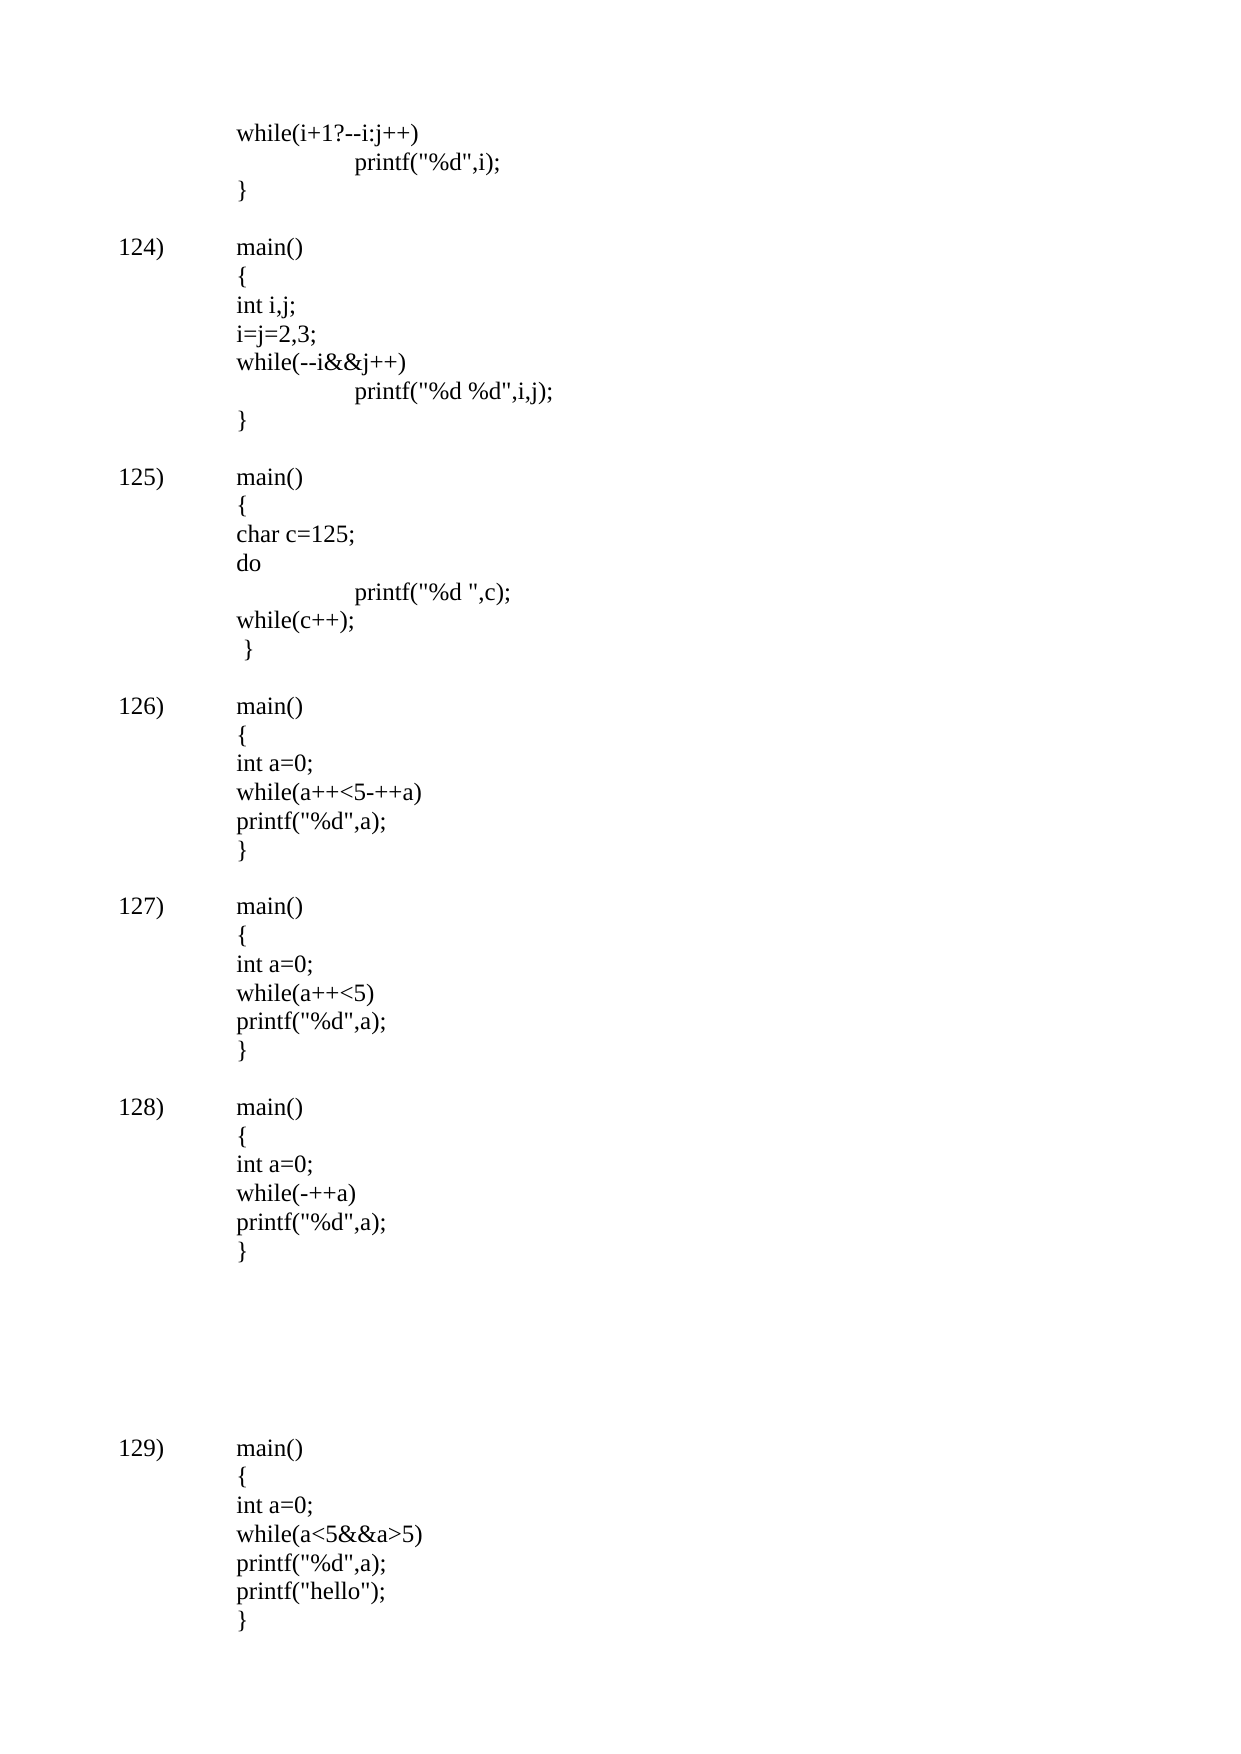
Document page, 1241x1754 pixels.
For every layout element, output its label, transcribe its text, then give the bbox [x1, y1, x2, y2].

text printf("hello"); [118, 1576, 1122, 1605]
text int a=0; [118, 1490, 1122, 1519]
text { [118, 920, 1122, 949]
text while(a++<5-++a) [118, 777, 1122, 806]
text printf("%d",a); [118, 1548, 1122, 1576]
text 127) main() [118, 891, 1122, 920]
text 126) main() [118, 691, 1122, 720]
text int a=0; [118, 748, 1122, 777]
text { [118, 1461, 1122, 1490]
text printf("%d",a); [118, 1207, 1122, 1236]
text printf("%d",a); [118, 806, 1122, 835]
text } [118, 1236, 1122, 1264]
text while(c++); [118, 605, 1122, 634]
text printf("%d",i); [118, 147, 1122, 176]
text { [118, 720, 1122, 748]
text 125) main() [118, 462, 1122, 490]
text int a=0; [118, 949, 1122, 978]
text i=j=2,3; [118, 319, 1122, 347]
text } [118, 1035, 1122, 1064]
text } [118, 405, 1122, 434]
text { [118, 490, 1122, 519]
text int i,j; [118, 290, 1122, 319]
text } [118, 1605, 1122, 1634]
text 129) main() [118, 1433, 1122, 1461]
text } [118, 176, 1122, 204]
text printf("%d ",c); [118, 577, 1122, 605]
text } [118, 634, 1122, 663]
text while(-++a) [118, 1178, 1122, 1207]
text { [118, 1121, 1122, 1149]
text printf("%d",a); [118, 1006, 1122, 1035]
text 128) main() [118, 1092, 1122, 1121]
text do [118, 548, 1122, 577]
text char c=125; [118, 519, 1122, 548]
text while(a++<5) [118, 978, 1122, 1006]
text int a=0; [118, 1149, 1122, 1178]
text while(--i&&j++) [118, 347, 1122, 376]
text while(a<5&&a>5) [118, 1519, 1122, 1548]
text } [118, 835, 1122, 863]
text { [118, 261, 1122, 290]
text while(i+1?--i:j++) [118, 118, 1122, 147]
text printf("%d %d",i,j); [118, 376, 1122, 405]
text 124) main() [118, 232, 1122, 261]
